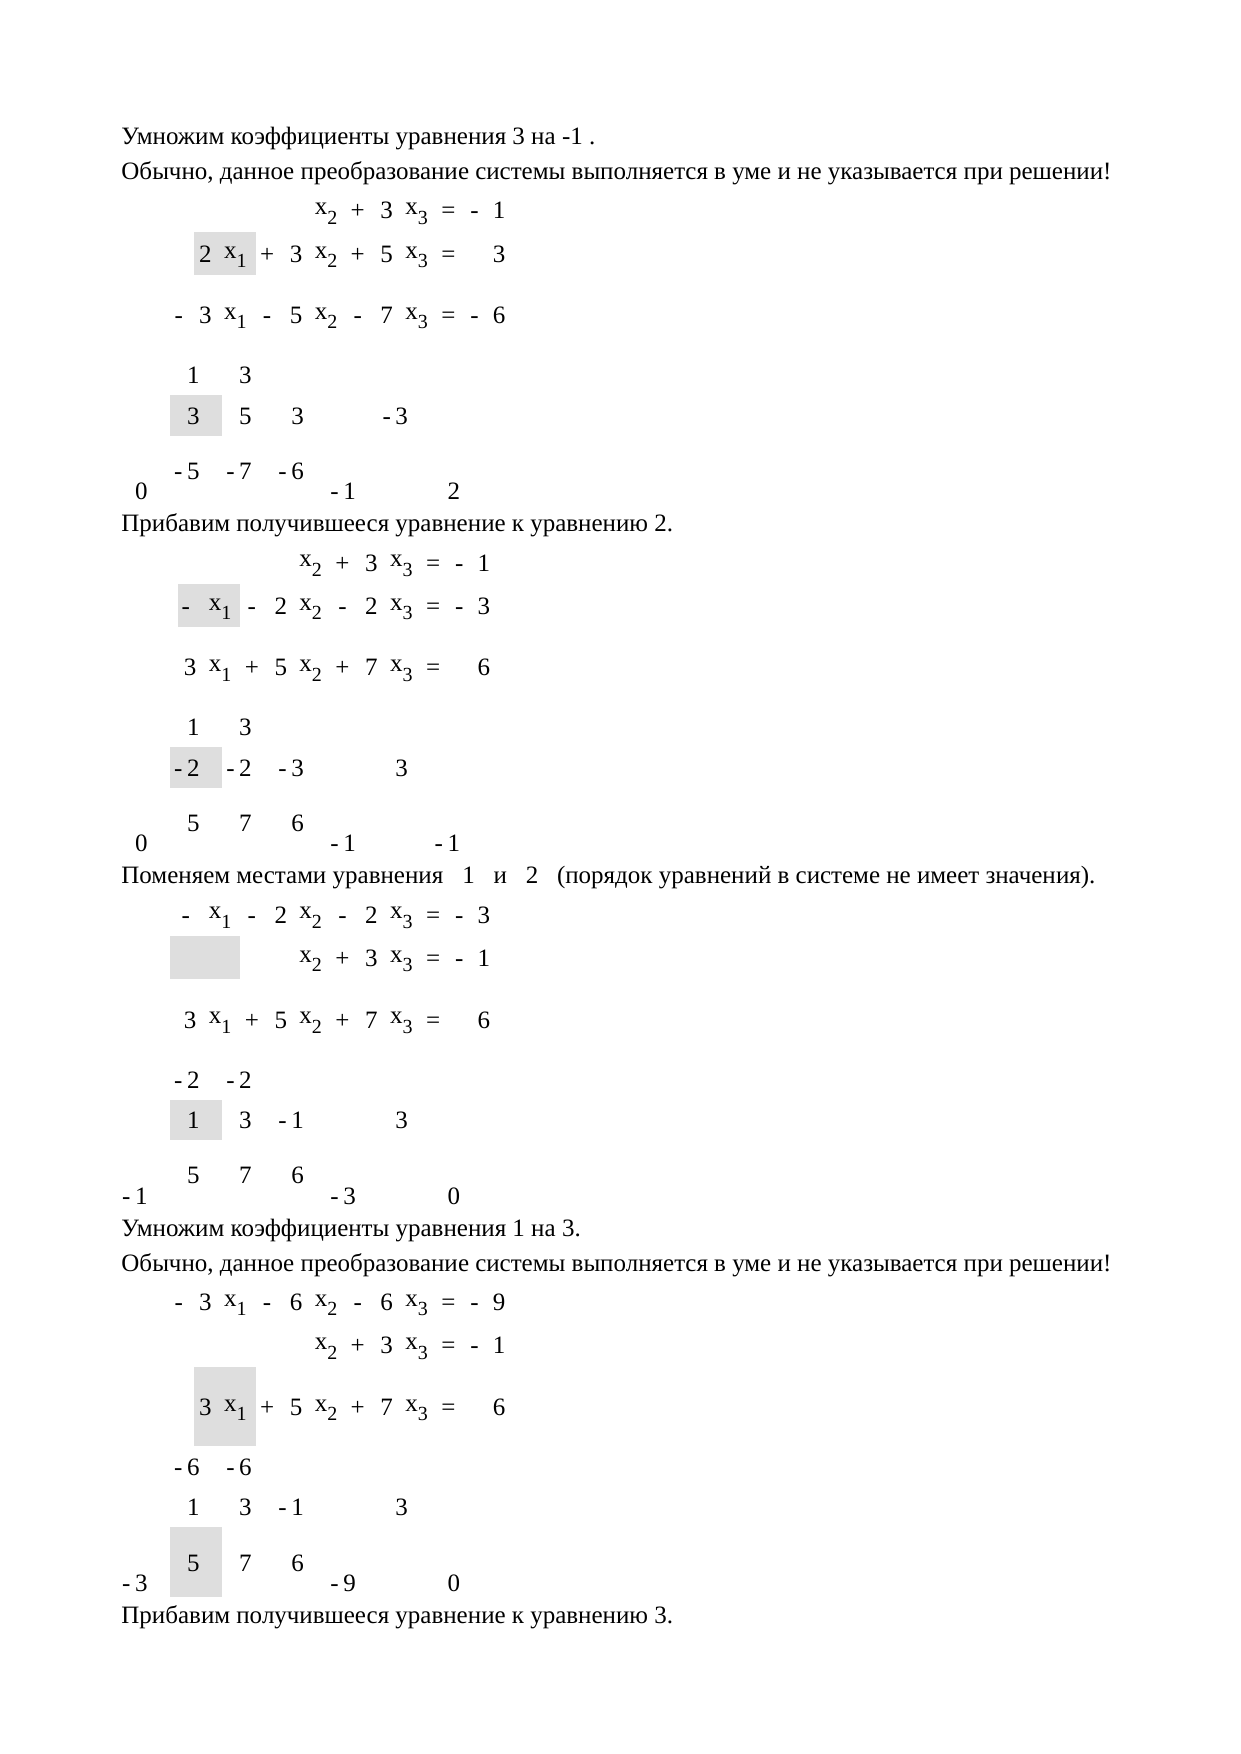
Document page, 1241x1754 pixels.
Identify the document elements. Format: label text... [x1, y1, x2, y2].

table_header - [222, 753, 238, 782]
table_cell [222, 1189, 274, 1209]
table_header - [450, 540, 474, 584]
table_header 3 [290, 753, 311, 782]
table_cell [274, 747, 326, 753]
table_header [259, 1160, 274, 1189]
table_header [311, 456, 326, 485]
table_header 1 [342, 829, 363, 857]
table_header [467, 829, 483, 857]
table_cell 1 [490, 1323, 517, 1367]
table_header - [274, 1493, 290, 1521]
table_header [118, 540, 170, 707]
table_cell = [422, 979, 450, 1059]
table_cell + [346, 1367, 375, 1446]
table_header 6 [290, 456, 311, 485]
table_header 3 [375, 188, 402, 232]
table_header - [326, 1181, 342, 1209]
table_header = [422, 893, 450, 936]
table_header [170, 1446, 222, 1452]
table_cell 3 [194, 1367, 221, 1446]
table_cell + [240, 979, 269, 1059]
table_cell = [437, 275, 466, 354]
table_header - [274, 1105, 290, 1134]
table_cell = [437, 232, 466, 275]
table_header [222, 808, 238, 837]
table_header 7 [238, 456, 259, 485]
table_header [363, 476, 378, 505]
table_cell [274, 1189, 326, 1209]
table_header Прибавим получившееся уравнение к уравнению 2. [118, 505, 1240, 540]
table_header [259, 456, 274, 485]
table_cell 3 [490, 232, 517, 275]
table_cell x1 [221, 1367, 256, 1446]
table_header [379, 1105, 394, 1134]
table_cell [379, 1140, 431, 1209]
table_header - [450, 893, 474, 936]
table_header [274, 808, 290, 837]
table_header [155, 1568, 170, 1597]
table_header [379, 1059, 431, 1099]
table_header x2 [296, 893, 331, 936]
table_header 6 [290, 1160, 311, 1189]
table_header [170, 1105, 186, 1134]
table_cell [222, 1527, 274, 1548]
table_header 1 [186, 1105, 207, 1134]
table_cell [170, 782, 222, 788]
table_header [207, 1105, 222, 1134]
table_header 5 [186, 456, 207, 485]
table_header [415, 1493, 431, 1521]
table_header [311, 1548, 326, 1576]
table_header [269, 540, 296, 584]
table_header - [170, 1280, 194, 1323]
table_header 9 [490, 1280, 517, 1323]
table_header [207, 1548, 222, 1576]
table_header [483, 540, 1120, 857]
table_header [170, 1160, 186, 1189]
table_cell [240, 936, 269, 979]
table_cell x3 [402, 275, 437, 354]
table_header [483, 1280, 1120, 1597]
table_cell [170, 430, 222, 436]
table_cell [379, 788, 431, 857]
table_cell + [331, 627, 359, 707]
table_cell [274, 485, 326, 505]
table_header 2 [186, 1065, 207, 1093]
table_cell - [256, 275, 284, 354]
table_cell [379, 436, 431, 505]
table_header [170, 1493, 186, 1521]
table_header [274, 707, 326, 747]
table_header [170, 713, 186, 741]
table_header - [326, 829, 342, 857]
table_header [259, 1452, 274, 1481]
table_cell x2 [296, 584, 331, 627]
table_header 0 [134, 829, 154, 857]
table_cell = [422, 584, 450, 627]
table_header [222, 1493, 238, 1521]
table_header [118, 188, 1120, 505]
table_header - [170, 1065, 186, 1093]
table_cell 7 [375, 275, 402, 354]
table_cell + [346, 232, 375, 275]
table_header - [466, 1280, 489, 1323]
table_header x2 [296, 540, 331, 584]
table_header [415, 401, 431, 430]
table_header [311, 1105, 326, 1134]
table_header - [331, 893, 359, 936]
table_cell 6 [490, 1367, 517, 1446]
table_header Обычно, данное преобразование системы выполняется в уме и не указывается при решении! [118, 153, 1240, 188]
table_cell x1 [205, 627, 240, 707]
table_cell x3 [387, 584, 422, 627]
table_cell [170, 1576, 222, 1597]
table_header [118, 893, 170, 1059]
table_header [222, 1105, 238, 1134]
table_cell 5 [284, 275, 311, 354]
table_cell [274, 837, 326, 857]
table_header x1 [221, 1280, 256, 1323]
table_cell [170, 485, 222, 505]
table_header Прибавим получившееся уравнение к уравнению 3. [118, 1597, 1240, 1632]
table_cell [222, 788, 274, 808]
table_header 6 [290, 808, 311, 837]
table_cell 2 [360, 584, 387, 627]
table_cell x2 [311, 1323, 346, 1367]
table_header [259, 808, 274, 837]
table_header [326, 1059, 378, 1181]
table_cell - [450, 584, 474, 627]
table_header [222, 1160, 238, 1189]
table_header [379, 1493, 394, 1521]
table_cell [274, 395, 326, 401]
table_cell [274, 1134, 326, 1140]
table_header 2 [238, 1065, 259, 1093]
table_header [118, 1059, 170, 1209]
table_cell [274, 430, 326, 436]
table_header [170, 1481, 222, 1487]
table_cell x3 [387, 979, 422, 1059]
table_header [170, 1548, 186, 1576]
table_header [379, 753, 394, 782]
table_header [256, 188, 284, 232]
table_cell x2 [296, 627, 331, 707]
table_header [222, 1093, 274, 1099]
table_header 0 [134, 476, 154, 505]
table_cell [170, 1527, 222, 1548]
table_cell [274, 1487, 326, 1493]
table_cell 2 [194, 232, 221, 275]
table_header 2 [238, 753, 259, 782]
table_header [222, 389, 274, 395]
table_cell [379, 1134, 431, 1140]
table_header x2 [311, 1280, 346, 1323]
table_header 3 [394, 1105, 415, 1134]
table_cell [274, 1521, 326, 1527]
table_header - [170, 1452, 186, 1481]
table_cell 2 [269, 584, 296, 627]
table_header [222, 401, 238, 430]
table_header [431, 1568, 446, 1597]
table_cell - [178, 584, 205, 627]
table_header [222, 1481, 274, 1487]
table_cell = [437, 1367, 466, 1446]
table_cell = [422, 936, 450, 979]
table_cell [222, 1521, 274, 1527]
table_cell [379, 782, 431, 788]
table_header [170, 1093, 222, 1099]
table_header [222, 713, 238, 741]
table_header [284, 188, 311, 232]
table_header [311, 808, 326, 837]
table_cell [379, 1100, 431, 1105]
table_cell [170, 1487, 222, 1493]
table_header - [466, 188, 489, 232]
table_header [222, 1059, 274, 1065]
table_cell [256, 1323, 284, 1367]
table_cell = [422, 627, 450, 707]
table_header - [346, 1280, 375, 1323]
table_header 7 [238, 1548, 259, 1576]
table_header [222, 355, 274, 360]
table_cell [170, 232, 194, 275]
table_header [207, 1452, 222, 1481]
table_header 3 [394, 401, 415, 430]
table_header [207, 1065, 222, 1093]
table_header [170, 360, 186, 389]
table_header - [222, 1452, 238, 1481]
table_cell 5 [269, 979, 296, 1059]
table_header [274, 401, 290, 430]
table_header 3 [342, 1181, 363, 1209]
table_header [207, 1493, 222, 1521]
table_header 3 [238, 713, 259, 741]
table_cell [466, 232, 489, 275]
table_header [207, 713, 222, 741]
table_header 5 [186, 1548, 207, 1576]
table_header [311, 753, 326, 782]
table_header 1 [490, 188, 517, 232]
table_header 3 [290, 401, 311, 430]
table_header [259, 360, 274, 389]
table_cell - [170, 275, 194, 354]
table_header - [379, 401, 394, 430]
table_header = [437, 1280, 466, 1323]
table_cell 5 [269, 627, 296, 707]
table_header [379, 707, 431, 747]
table_cell [170, 1189, 222, 1209]
table_header [118, 707, 170, 857]
table_header [431, 707, 483, 829]
table_cell [450, 979, 474, 1059]
table_cell [379, 1521, 431, 1527]
table_cell 3 [178, 627, 205, 707]
table_header [222, 741, 274, 747]
table_cell 5 [375, 232, 402, 275]
table_cell [170, 584, 178, 627]
table_header [326, 707, 378, 829]
table_cell [170, 979, 178, 1059]
table_cell - [466, 275, 489, 354]
table_cell 3 [360, 936, 387, 979]
table_header 2 [360, 893, 387, 936]
table_header [467, 1181, 483, 1209]
table_header = [437, 188, 466, 232]
table_cell 5 [284, 1367, 311, 1446]
table_cell [269, 936, 296, 979]
table_header [274, 355, 326, 395]
table_header [170, 355, 222, 360]
table_header [259, 753, 274, 782]
table_header 3 [134, 1568, 154, 1597]
table_cell x3 [402, 232, 437, 275]
table_header 6 [284, 1280, 311, 1323]
table_header [118, 893, 1120, 1210]
table_header [155, 476, 170, 505]
table_cell x3 [402, 1367, 437, 1446]
table_header x3 [402, 188, 437, 232]
table_cell [170, 1323, 256, 1367]
table_header [259, 1493, 274, 1521]
table_cell [170, 788, 222, 808]
table_header [207, 753, 222, 782]
table_cell + [256, 1367, 284, 1446]
table_header 3 [474, 893, 501, 936]
table_header [363, 1181, 378, 1209]
table_header [207, 456, 222, 485]
table_cell + [256, 232, 284, 275]
table_header [259, 713, 274, 741]
table_header 1 [186, 1493, 207, 1521]
table_header [415, 753, 431, 782]
table_cell 7 [375, 1367, 402, 1446]
table_cell [170, 1100, 222, 1105]
table_header 7 [238, 808, 259, 837]
table_header [311, 1493, 326, 1521]
table_cell [274, 782, 326, 788]
table_cell [170, 436, 222, 456]
table_cell [222, 1134, 274, 1140]
table_header 5 [238, 401, 259, 430]
table_cell x2 [311, 275, 346, 354]
table_header - [178, 893, 205, 936]
table_header [259, 1065, 274, 1093]
table_cell [170, 627, 178, 707]
table_header [431, 1059, 483, 1181]
table_cell [379, 395, 431, 401]
table_cell [222, 837, 274, 857]
table_header [431, 355, 483, 476]
table_header 6 [186, 1452, 207, 1481]
table_cell x2 [296, 936, 331, 979]
table_cell [222, 1487, 274, 1493]
table_header [118, 188, 170, 354]
table_cell 6 [490, 275, 517, 354]
table_cell [284, 1323, 311, 1367]
table_cell + [240, 627, 269, 707]
table_header [415, 1105, 431, 1134]
table_header Обычно, данное преобразование системы выполняется в уме и не указывается при решении! [118, 1245, 1240, 1280]
table_header x3 [387, 893, 422, 936]
table_cell x1 [205, 584, 240, 627]
table_header - [274, 456, 290, 485]
table_header [118, 355, 170, 505]
table_header - [222, 456, 238, 485]
table_cell x1 [221, 232, 256, 275]
table_header + [331, 540, 359, 584]
table_header [207, 808, 222, 837]
table_cell 1 [474, 936, 501, 979]
table_header Умножим коэффициенты уравнения 1 на 3. [118, 1210, 1240, 1245]
table_header 2 [269, 893, 296, 936]
table_header 3 [186, 401, 207, 430]
table_header [155, 829, 170, 857]
table_header 1 [290, 1105, 311, 1134]
table_header [379, 1446, 431, 1487]
table_cell + [346, 1323, 375, 1367]
table_cell [274, 1100, 326, 1105]
table_header 0 [446, 1568, 467, 1597]
table_cell [170, 1367, 194, 1446]
table_cell [222, 747, 274, 753]
table_header - [118, 1181, 134, 1209]
table_header 9 [342, 1568, 363, 1597]
table_header Умножим коэффициенты уравнения 3 на -1 . [118, 118, 1240, 153]
table_header 3 [238, 1105, 259, 1134]
table_header [170, 540, 240, 584]
table_header 3 [394, 753, 415, 782]
table_header [326, 355, 378, 476]
table_header 3 [238, 360, 259, 389]
table_cell [222, 485, 274, 505]
table_header = [422, 540, 450, 584]
table_header [240, 540, 269, 584]
table_header [326, 1446, 378, 1568]
table_cell [222, 1576, 274, 1597]
table_cell [222, 1100, 274, 1105]
table_header [118, 1280, 170, 1446]
table_cell [274, 788, 326, 808]
table_header [118, 476, 134, 505]
table_cell - [331, 584, 359, 627]
table_cell [222, 1140, 274, 1160]
table_header Поменяем местами уравнения 1 и 2 (порядок уравнений в системе не имеет значения). [118, 858, 1240, 892]
table_header - [274, 753, 290, 782]
table_header [274, 1548, 290, 1576]
table_header + [346, 188, 375, 232]
table_header - [222, 1065, 238, 1093]
table_cell 6 [474, 627, 501, 707]
table_header 3 [360, 540, 387, 584]
table_header [274, 1160, 290, 1189]
table_header [222, 1446, 274, 1452]
table_header - [170, 456, 186, 485]
table_header [274, 1059, 326, 1099]
table_header 2 [446, 476, 467, 505]
table_header 1 [342, 476, 363, 505]
table_header 1 [446, 829, 467, 857]
table_header - [118, 1568, 134, 1597]
table_cell [170, 1521, 222, 1527]
table_header - [240, 893, 269, 936]
table_header 1 [186, 360, 207, 389]
table_header 1 [134, 1181, 154, 1209]
table_header [259, 1548, 274, 1576]
table_cell [379, 1487, 431, 1493]
table_header [170, 707, 222, 713]
table_header 5 [186, 808, 207, 837]
table_cell [274, 1527, 326, 1548]
table_cell [170, 1140, 222, 1160]
table_cell 3 [474, 584, 501, 627]
table_header - [170, 753, 186, 782]
table_cell + [331, 979, 359, 1059]
table_header [170, 1059, 222, 1065]
table_cell x3 [402, 1323, 437, 1367]
table_header 3 [394, 1493, 415, 1521]
table_header 6 [238, 1452, 259, 1481]
table_header - [431, 829, 446, 857]
table_cell 3 [375, 1323, 402, 1367]
table_cell 7 [360, 627, 387, 707]
table_header [431, 476, 446, 505]
table_cell [379, 430, 431, 436]
table_header 0 [446, 1181, 467, 1209]
table_cell 3 [284, 232, 311, 275]
table_header [431, 1446, 483, 1568]
table_cell [379, 1527, 431, 1597]
table_cell 6 [474, 979, 501, 1059]
table_header [222, 707, 274, 713]
table_cell [379, 747, 431, 753]
table_header [118, 829, 134, 857]
table_cell 7 [360, 979, 387, 1059]
table_cell x2 [311, 1367, 346, 1446]
table_cell [222, 395, 274, 401]
table_cell 3 [178, 979, 205, 1059]
table_header 5 [186, 1160, 207, 1189]
table_cell = [437, 1323, 466, 1367]
table_header [170, 188, 256, 232]
table_header [170, 401, 186, 430]
table_cell [274, 436, 326, 456]
table_cell [222, 436, 274, 456]
table_cell + [331, 936, 359, 979]
table_cell [170, 936, 240, 979]
table_cell - [466, 1323, 489, 1367]
table_header [207, 401, 222, 430]
table_cell [170, 837, 222, 857]
table_header x2 [311, 188, 346, 232]
table_header 1 [474, 540, 501, 584]
table_header [118, 1446, 170, 1597]
table_cell [222, 782, 274, 788]
table_header - [256, 1280, 284, 1323]
table_header [170, 808, 186, 837]
table_header [259, 1105, 274, 1134]
table_cell [466, 1367, 489, 1446]
table_cell - [240, 584, 269, 627]
table_header [259, 401, 274, 430]
table_header [363, 1568, 378, 1597]
table_cell [170, 395, 222, 401]
table_header [207, 360, 222, 389]
table_cell - [346, 275, 375, 354]
table_header x3 [402, 1280, 437, 1323]
table_header [170, 741, 222, 747]
table_cell x3 [387, 627, 422, 707]
table_cell [274, 1576, 326, 1597]
table_header [222, 360, 238, 389]
table_header 3 [194, 1280, 221, 1323]
table_cell [170, 1134, 222, 1140]
table_cell x2 [311, 232, 346, 275]
table_header [222, 1548, 238, 1576]
table_cell [450, 627, 474, 707]
table_header x1 [205, 893, 240, 936]
table_header [170, 893, 178, 936]
table_header [274, 1446, 326, 1487]
table_header 7 [238, 1160, 259, 1189]
table_header [170, 389, 222, 395]
table_header 2 [186, 753, 207, 782]
table_header - [326, 476, 342, 505]
table_cell - [450, 936, 474, 979]
table_header [379, 355, 431, 395]
table_header - [326, 1568, 342, 1597]
table_cell 3 [194, 275, 221, 354]
table_cell x3 [387, 936, 422, 979]
table_header [207, 1160, 222, 1189]
table_header [363, 829, 378, 857]
table_header [467, 1568, 483, 1597]
table_header [311, 401, 326, 430]
table_cell [170, 747, 222, 753]
table_header x3 [387, 540, 422, 584]
table_header 1 [186, 713, 207, 741]
table_header 3 [238, 1493, 259, 1521]
table_header [155, 1181, 170, 1209]
table_header [311, 1160, 326, 1189]
table_cell x1 [221, 275, 256, 354]
table_header 1 [290, 1493, 311, 1521]
table_cell x2 [296, 979, 331, 1059]
table_cell x1 [205, 979, 240, 1059]
table_header 6 [375, 1280, 402, 1323]
table_header 6 [290, 1548, 311, 1576]
table_cell [222, 430, 274, 436]
table_header [467, 476, 483, 505]
table_header [431, 1181, 446, 1209]
table_cell [274, 1140, 326, 1160]
